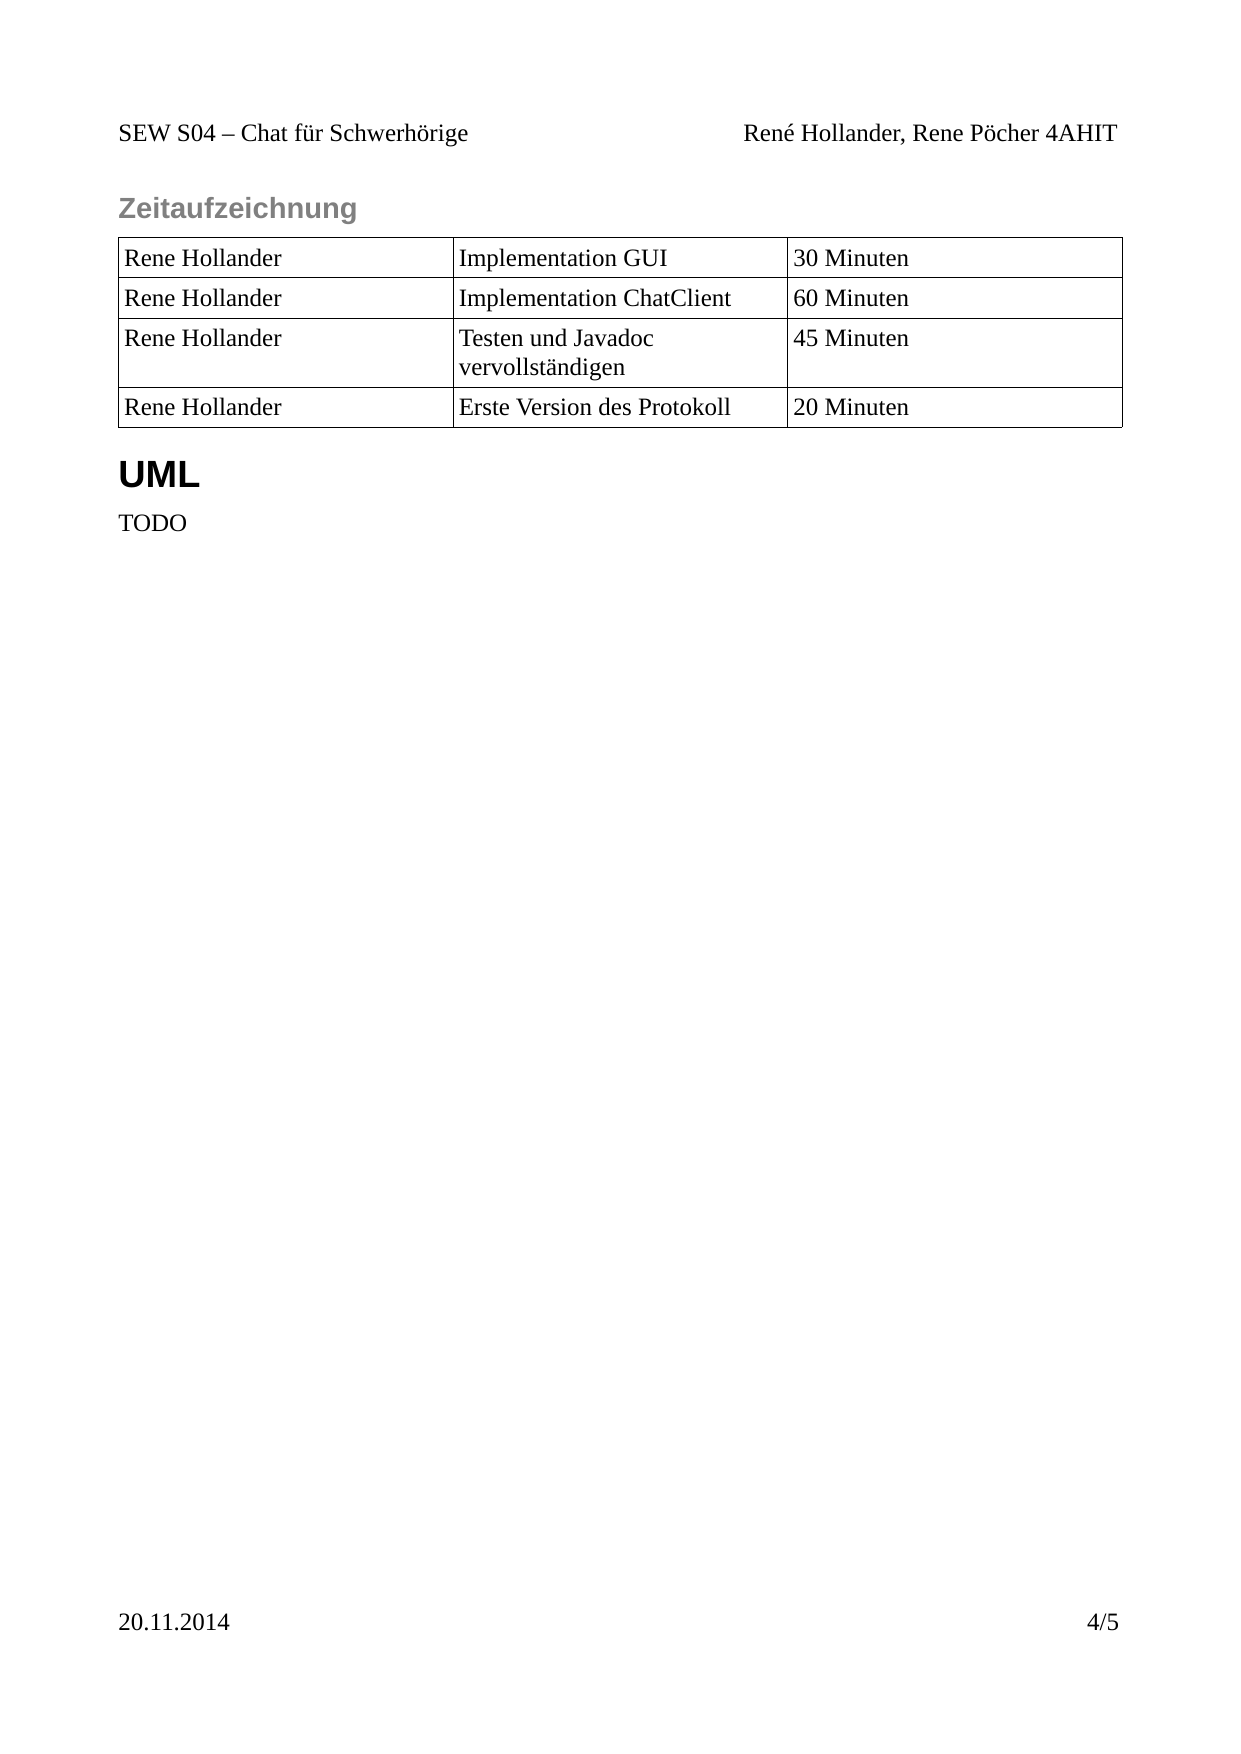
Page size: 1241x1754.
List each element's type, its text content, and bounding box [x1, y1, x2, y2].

table_header 30 Minuten [788, 238, 1122, 277]
table_cell 60 Minuten [788, 278, 1122, 318]
table_cell Testen und Javadoc vervollständigen [454, 319, 787, 387]
text TODO [118, 508, 1122, 537]
table_cell Rene Hollander [119, 319, 453, 387]
subtitle UML [118, 452, 1122, 496]
table_header Implementation GUI [454, 238, 787, 277]
table_cell Implementation ChatClient [454, 278, 787, 318]
table_cell Erste Version des Protokoll [454, 388, 787, 427]
table_cell Rene Hollander [119, 388, 453, 427]
table_cell 45 Minuten [788, 319, 1122, 387]
table_cell Rene Hollander [119, 278, 453, 318]
table_header Rene Hollander [119, 238, 453, 277]
table_cell 20 Minuten [788, 388, 1122, 427]
subtitle Zeitaufzeichnung [118, 191, 1122, 224]
